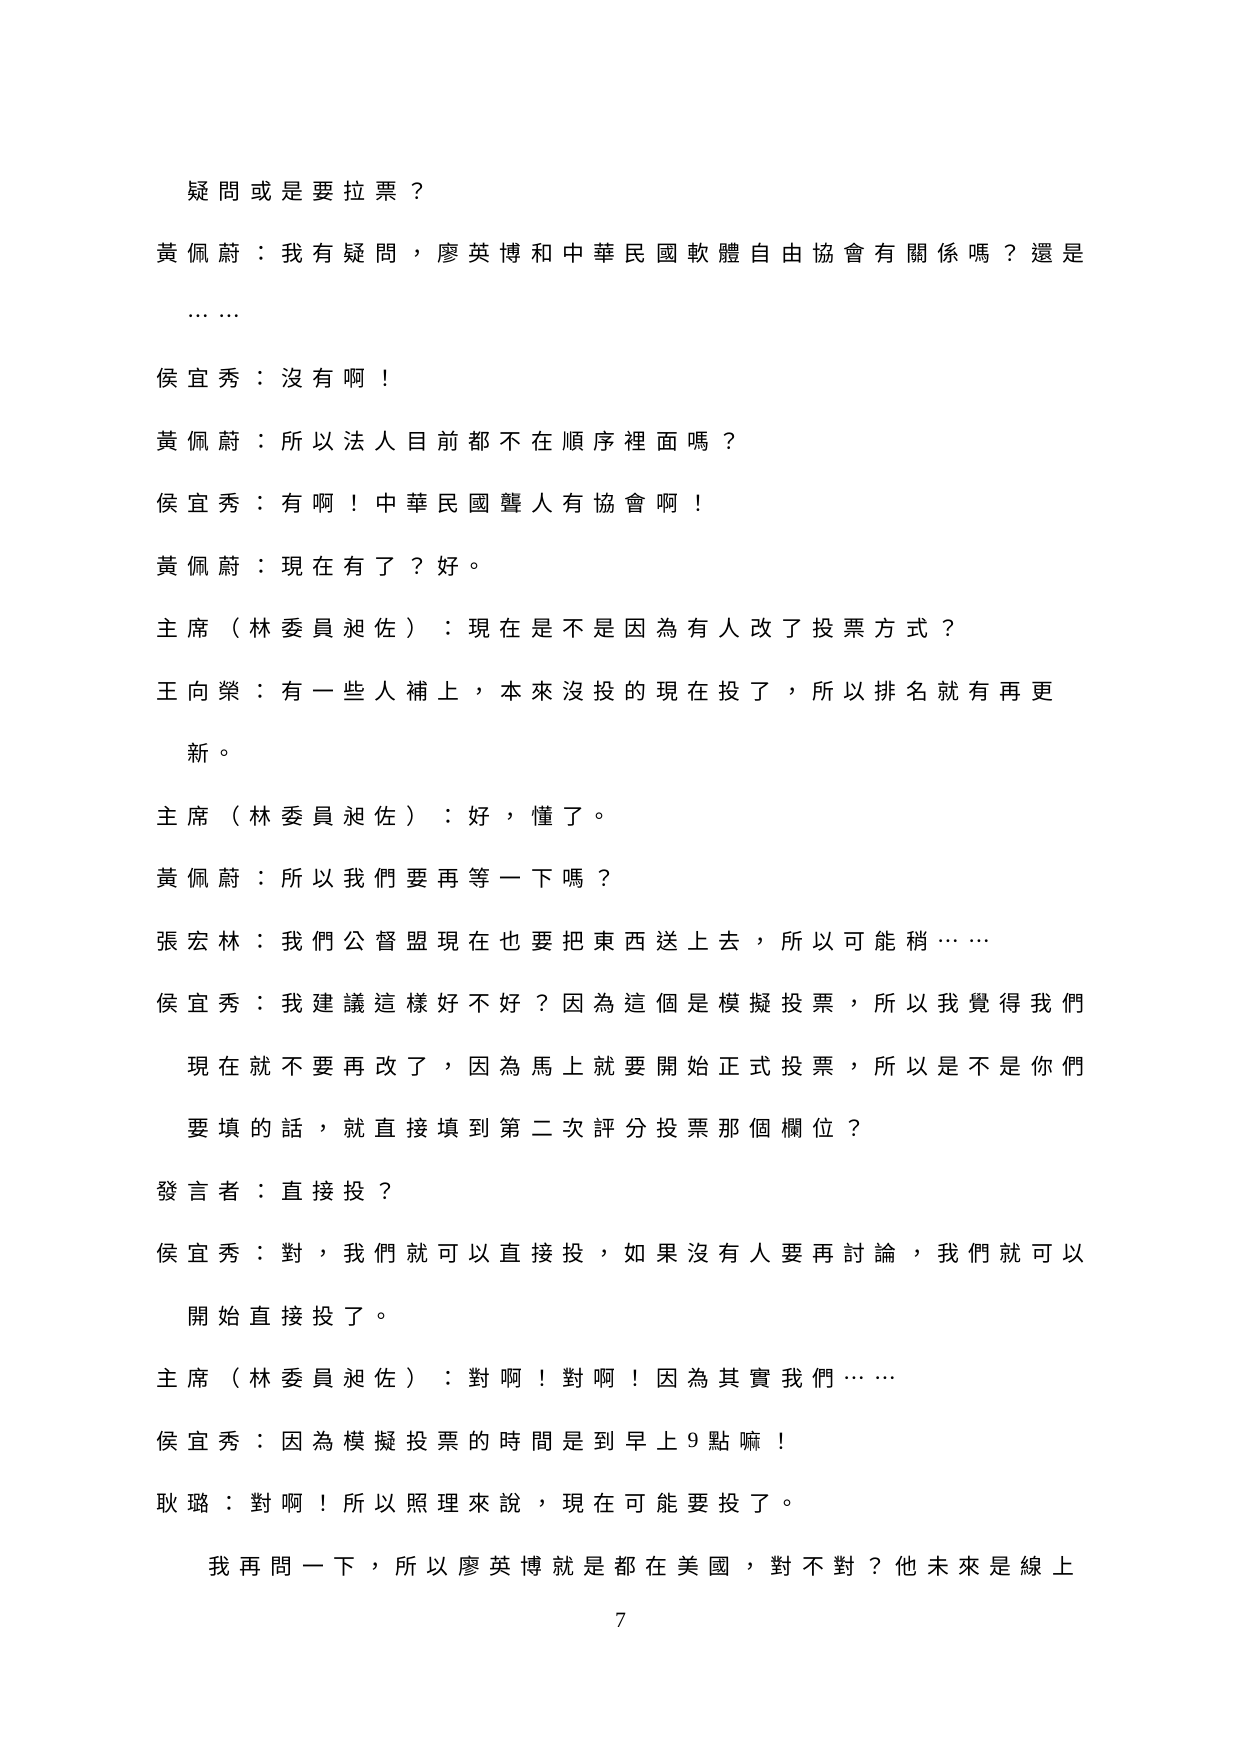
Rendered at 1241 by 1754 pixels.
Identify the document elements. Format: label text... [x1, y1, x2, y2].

text 發言者：直接投？ [151, 1158, 1089, 1221]
text 主席（林委員昶佐）：好，懂了。 [151, 783, 1089, 846]
text 黃佩蔚：我有疑問，廖英博和中華民國軟體自由協會有關係嗎？還是…… [151, 221, 1089, 346]
text 侯宜秀：有啊！中華民國聾人有協會啊！ [151, 471, 1089, 533]
text 侯宜秀：我建議這樣好不好？因為這個是模擬投票，所以我覺得我們現在就不要再改了，因為馬上就要開始正式投票，所以是不是你們要填的話，就直接填到第二次評分投票那個欄位？ [151, 971, 1089, 1158]
text 主席（林委員昶佐）：對啊！對啊！因為其實我們…… [151, 1346, 1089, 1408]
text 疑問或是要拉票？ [151, 158, 1089, 221]
text 侯宜秀：對，我們就可以直接投，如果沒有人要再討論，我們就可以開始直接投了。 [151, 1221, 1089, 1346]
text 黃佩蔚：所以法人目前都不在順序裡面嗎？ [151, 408, 1089, 471]
text 侯宜秀：因為模擬投票的時間是到早上9點嘛！ [151, 1408, 1089, 1471]
text 張宏林：我們公督盟現在也要把東西送上去，所以可能稍…… [151, 908, 1089, 971]
text 主席（林委員昶佐）：現在是不是因為有人改了投票方式？ [151, 596, 1089, 658]
text 王向榮：有一些人補上，本來沒投的現在投了，所以排名就有再更新。 [151, 658, 1089, 783]
text 黃佩蔚：所以我們要再等一下嗎？ [151, 846, 1089, 908]
text 我再問一下，所以廖英博就是都在美國，對不對？他未來是線上 [173, 1533, 1089, 1596]
text 耿璐：對啊！所以照理來說，現在可能要投了。 [151, 1471, 1089, 1533]
text 侯宜秀：沒有啊！ [151, 346, 1089, 408]
text 黃佩蔚：現在有了？好。 [151, 533, 1089, 596]
